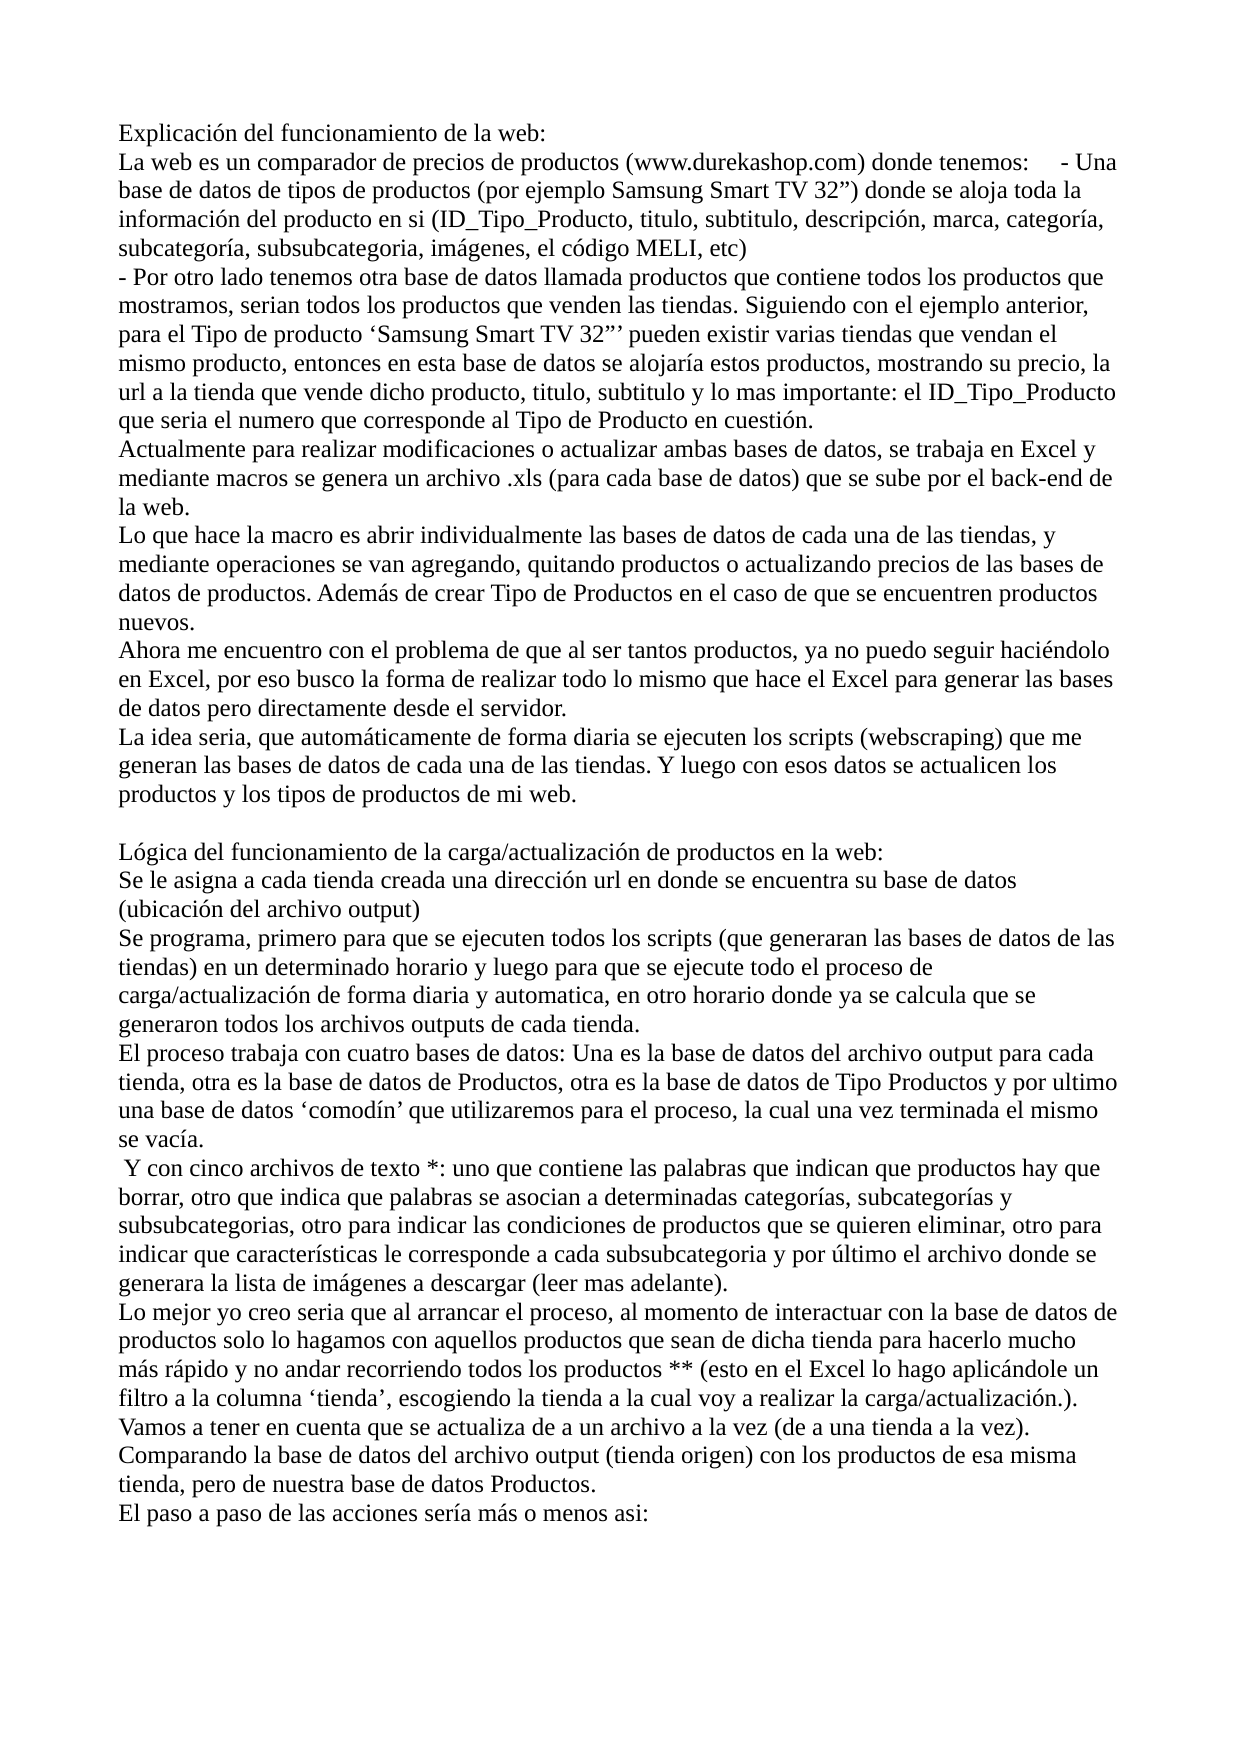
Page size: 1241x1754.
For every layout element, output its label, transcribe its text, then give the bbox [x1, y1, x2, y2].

text El proceso trabaja con cuatro bases de datos: Una es la base de datos del archivo output para cada tienda, otra es la base de datos de Productos, otra es la base de datos de Tipo Productos y por ultimo una base de datos ‘comodín’ que utilizaremos para el proceso, la cual una vez terminada el mismo se vacía. [118, 1038, 1122, 1153]
text Vamos a tener en cuenta que se actualiza de a un archivo a la vez (de a una tienda a la vez). Comparando la base de datos del archivo output (tienda origen) con los productos de esa misma tienda, pero de nuestra base de datos Productos. [118, 1412, 1122, 1498]
text Lo mejor yo creo seria que al arrancar el proceso, al momento de interactuar con la base de datos de productos solo lo hagamos con aquellos productos que sean de dicha tienda para hacerlo mucho más rápido y no andar recorriendo todos los productos ** (esto en el Excel lo hago aplicándole un filtro a la columna ‘tienda’, escogiendo la tienda a la cual voy a realizar la carga/actualización.). [118, 1297, 1122, 1412]
text Se le asigna a cada tienda creada una dirección url en donde se encuentra su base de datos (ubicación del archivo output) [118, 866, 1122, 923]
text Lógica del funcionamiento de la carga/actualización de productos en la web: [118, 837, 1122, 866]
text El paso a paso de las acciones sería más o menos asi: [118, 1498, 1122, 1527]
text La web es un comparador de precios de productos (www.durekashop.com) donde tenemos: - Una base de datos de tipos de productos (por ejemplo Samsung Smart TV 32”) donde se aloja toda la información del producto en si (ID_Tipo_Producto, titulo, subtitulo, descripción, marca, categoría, subcategoría, subsubcategoria, imágenes, el código MELI, etc) [118, 147, 1122, 262]
text Y con cinco archivos de texto *: uno que contiene las palabras que indican que productos hay que borrar, otro que indica que palabras se asocian a determinadas categorías, subcategorías y subsubcategorias, otro para indicar las condiciones de productos que se quieren eliminar, otro para indicar que características le corresponde a cada subsubcategoria y por último el archivo donde se generara la lista de imágenes a descargar (leer mas adelante). [118, 1153, 1122, 1297]
text Ahora me encuentro con el problema de que al ser tantos productos, ya no puedo seguir haciéndolo en Excel, por eso busco la forma de realizar todo lo mismo que hace el Excel para generar las bases de datos pero directamente desde el servidor. [118, 636, 1122, 722]
text Explicación del funcionamiento de la web: [118, 118, 1122, 147]
text Lo que hace la macro es abrir individualmente las bases de datos de cada una de las tiendas, y mediante operaciones se van agregando, quitando productos o actualizando precios de las bases de datos de productos. Además de crear Tipo de Productos en el caso de que se encuentren productos nuevos. [118, 521, 1122, 636]
text Se programa, primero para que se ejecuten todos los scripts (que generaran las bases de datos de las tiendas) en un determinado horario y luego para que se ejecute todo el proceso de carga/actualización de forma diaria y automatica, en otro horario donde ya se calcula que se generaron todos los archivos outputs de cada tienda. [118, 923, 1122, 1038]
text Actualmente para realizar modificaciones o actualizar ambas bases de datos, se trabaja en Excel y mediante macros se genera un archivo .xls (para cada base de datos) que se sube por el back-end de la web. [118, 434, 1122, 521]
text La idea seria, que automáticamente de forma diaria se ejecuten los scripts (webscraping) que me generan las bases de datos de cada una de las tiendas. Y luego con esos datos se actualicen los productos y los tipos de productos de mi web. [118, 722, 1122, 808]
text - Por otro lado tenemos otra base de datos llamada productos que contiene todos los productos que mostramos, serian todos los productos que venden las tiendas. Siguiendo con el ejemplo anterior, para el Tipo de producto ‘Samsung Smart TV 32”’ pueden existir varias tiendas que vendan el mismo producto, entonces en esta base de datos se alojaría estos productos, mostrando su precio, la url a la tienda que vende dicho producto, titulo, subtitulo y lo mas importante: el ID_Tipo_Producto que seria el numero que corresponde al Tipo de Producto en cuestión. [118, 262, 1122, 434]
